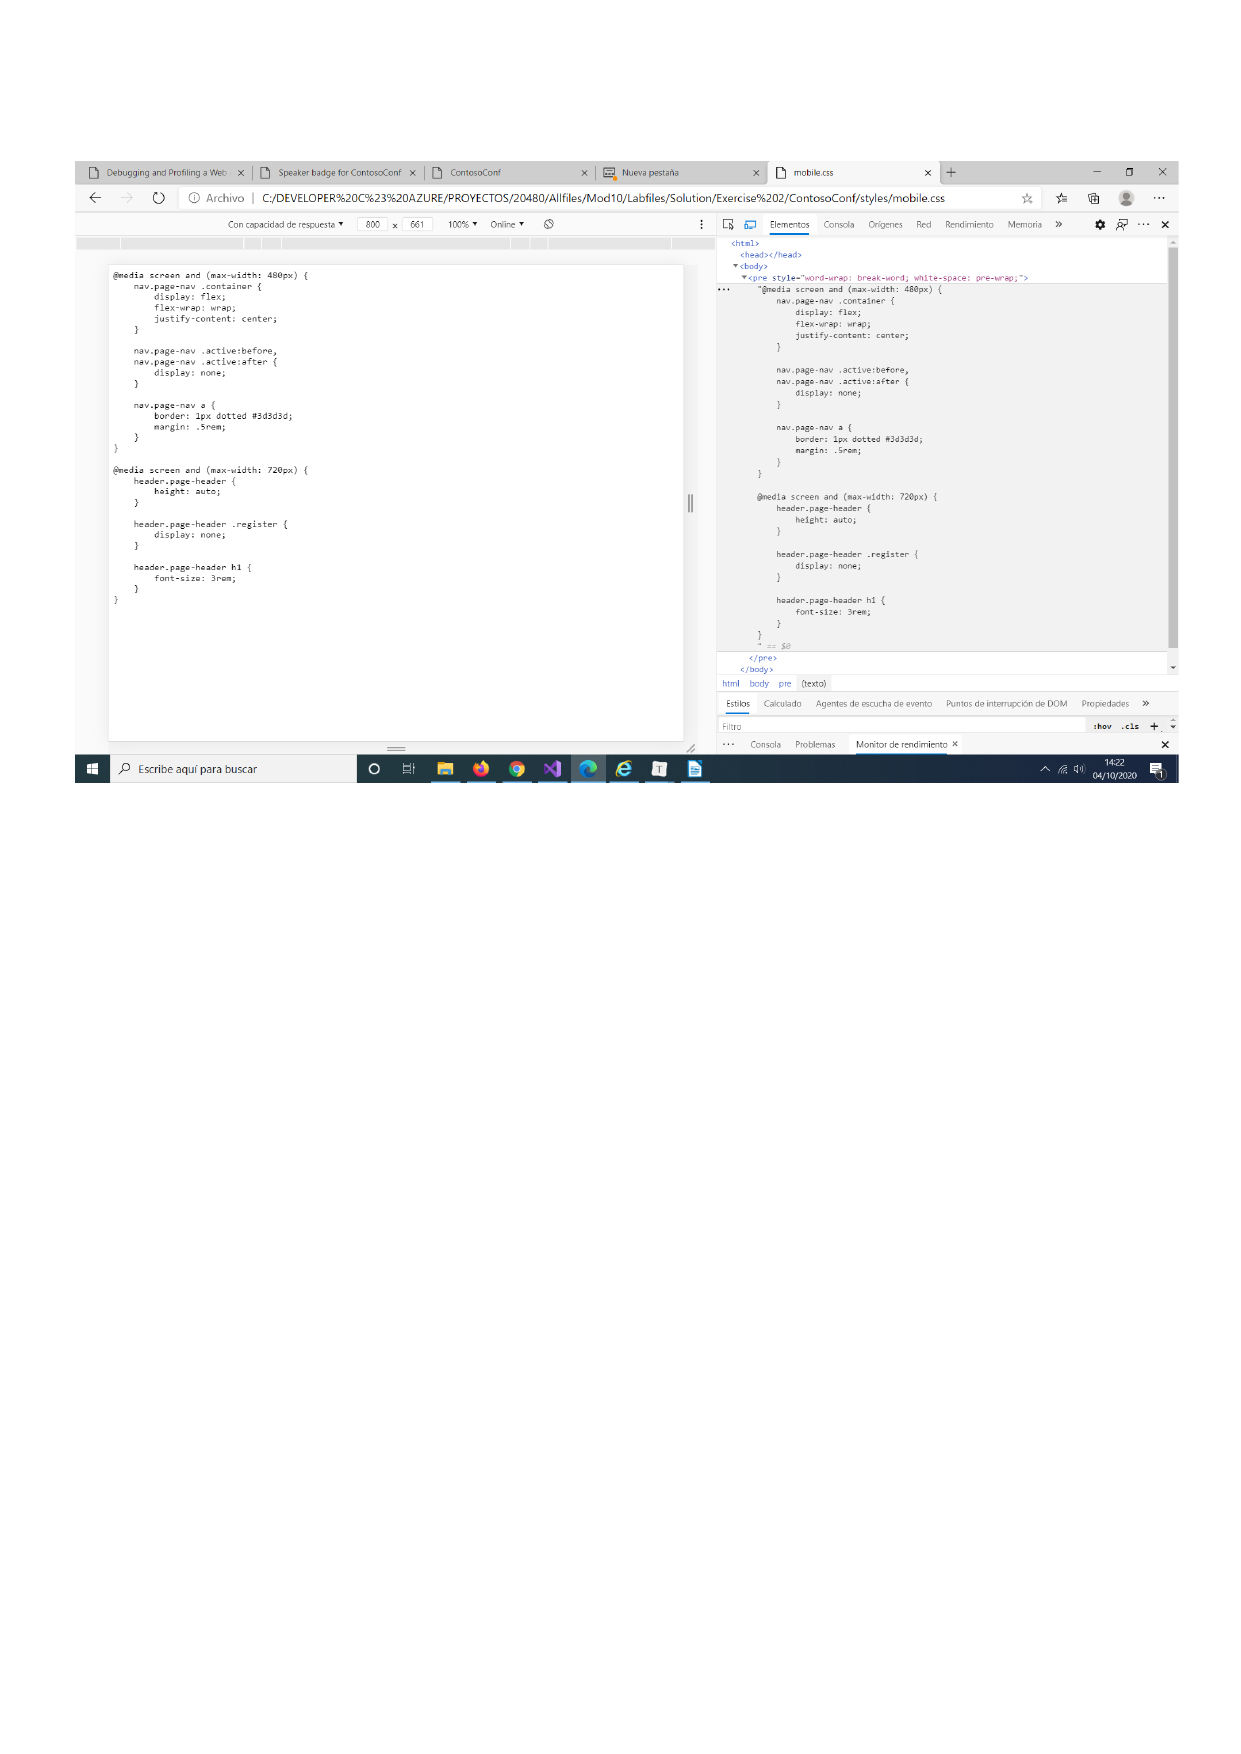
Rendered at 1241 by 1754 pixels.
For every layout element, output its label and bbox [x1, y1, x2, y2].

picture [75, 161, 1179, 783]
